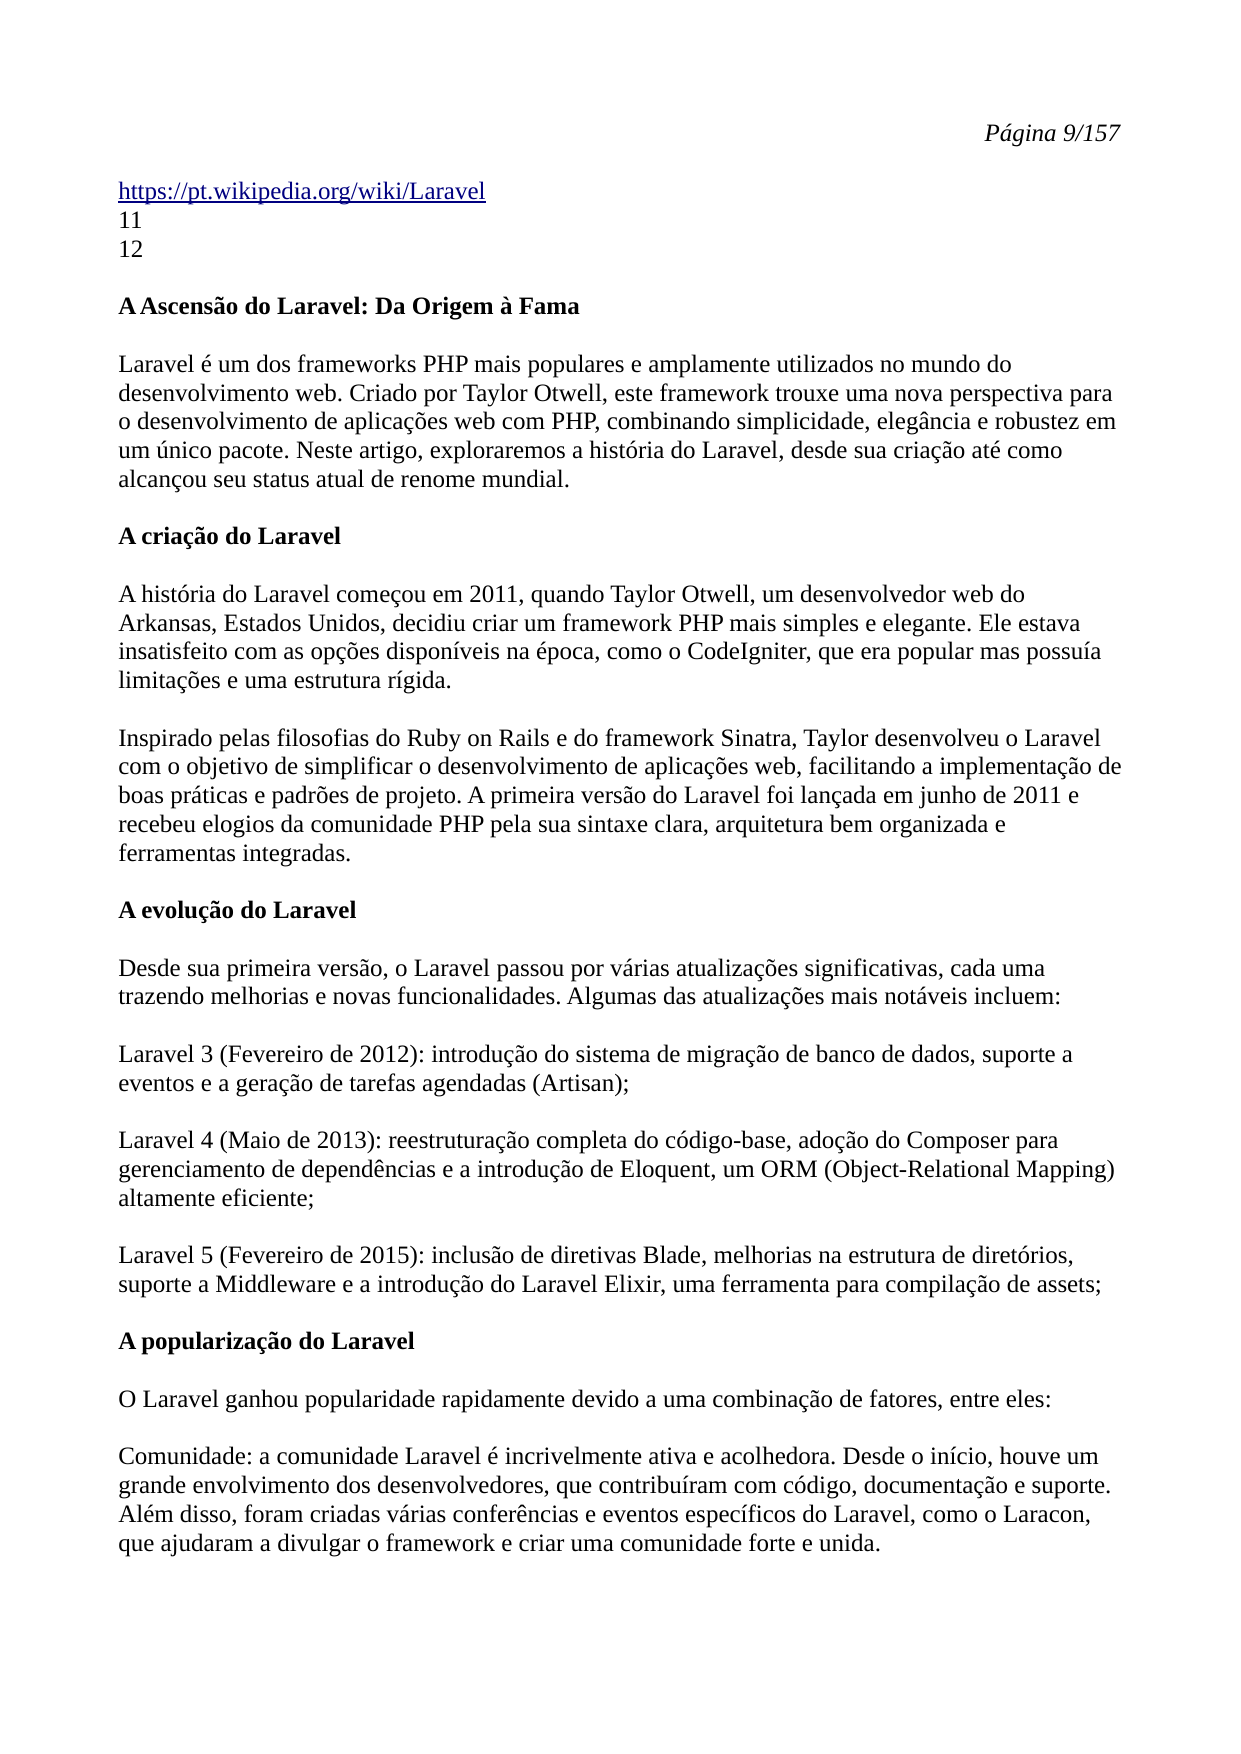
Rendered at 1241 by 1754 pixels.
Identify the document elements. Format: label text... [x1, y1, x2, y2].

text https://pt.wikipedia.org/wiki/Laravel [118, 176, 1122, 205]
text Comunidade: a comunidade Laravel é incrivelmente ativa e acolhedora. Desde o início, houve um grande envolvimento dos desenvolvedores, que contribuíram com código, documentação e suporte. Além disso, foram criadas várias conferências e eventos específicos do Laravel, como o Laracon, que ajudaram a divulgar o framework e criar uma comunidade forte e unida. [118, 1441, 1122, 1556]
text A história do Laravel começou em 2011, quando Taylor Otwell, um desenvolvedor web do Arkansas, Estados Unidos, decidiu criar um framework PHP mais simples e elegante. Ele estava insatisfeito com as opções disponíveis na época, como o CodeIgniter, que era popular mas possuía limitações e uma estrutura rígida. [118, 579, 1122, 694]
text Desde sua primeira versão, o Laravel passou por várias atualizações significativas, cada uma trazendo melhorias e novas funcionalidades. Algumas das atualizações mais notáveis incluem: [118, 953, 1122, 1010]
text Laravel 3 (Fevereiro de 2012): introdução do sistema de migração de banco de dados, suporte a eventos e a geração de tarefas agendadas (Artisan); [118, 1039, 1122, 1096]
text O Laravel ganhou popularidade rapidamente devido a uma combinação de fatores, entre eles: [118, 1384, 1122, 1413]
text Inspirado pelas filosofias do Ruby on Rails e do framework Sinatra, Taylor desenvolveu o Laravel com o objetivo de simplificar o desenvolvimento de aplicações web, facilitando a implementação de boas práticas e padrões de projeto. A primeira versão do Laravel foi lançada em junho de 2011 e recebeu elogios da comunidade PHP pela sua sintaxe clara, arquitetura bem organizada e ferramentas integradas. [118, 723, 1122, 866]
text Laravel 4 (Maio de 2013): reestruturação completa do código-base, adoção do Composer para gerenciamento de dependências e a introdução de Eloquent, um ORM (Object-Relational Mapping) altamente eficiente; [118, 1125, 1122, 1211]
text A criação do Laravel [118, 521, 1122, 550]
text A Ascensão do Laravel: Da Origem à Fama [118, 291, 1122, 320]
text Laravel 5 (Fevereiro de 2015): inclusão de diretivas Blade, melhorias na estrutura de diretórios, suporte a Middleware e a introdução do Laravel Elixir, uma ferramenta para compilação de assets; [118, 1240, 1122, 1298]
text 12 [118, 234, 1122, 263]
text A popularização do Laravel [118, 1326, 1122, 1355]
text 11 [118, 205, 1122, 234]
text Laravel é um dos frameworks PHP mais populares e amplamente utilizados no mundo do desenvolvimento web. Criado por Taylor Otwell, este framework trouxe uma nova perspectiva para o desenvolvimento de aplicações web com PHP, combinando simplicidade, elegância e robustez em um único pacote. Neste artigo, exploraremos a história do Laravel, desde sua criação até como alcançou seu status atual de renome mundial. [118, 349, 1122, 493]
text A evolução do Laravel [118, 895, 1122, 924]
